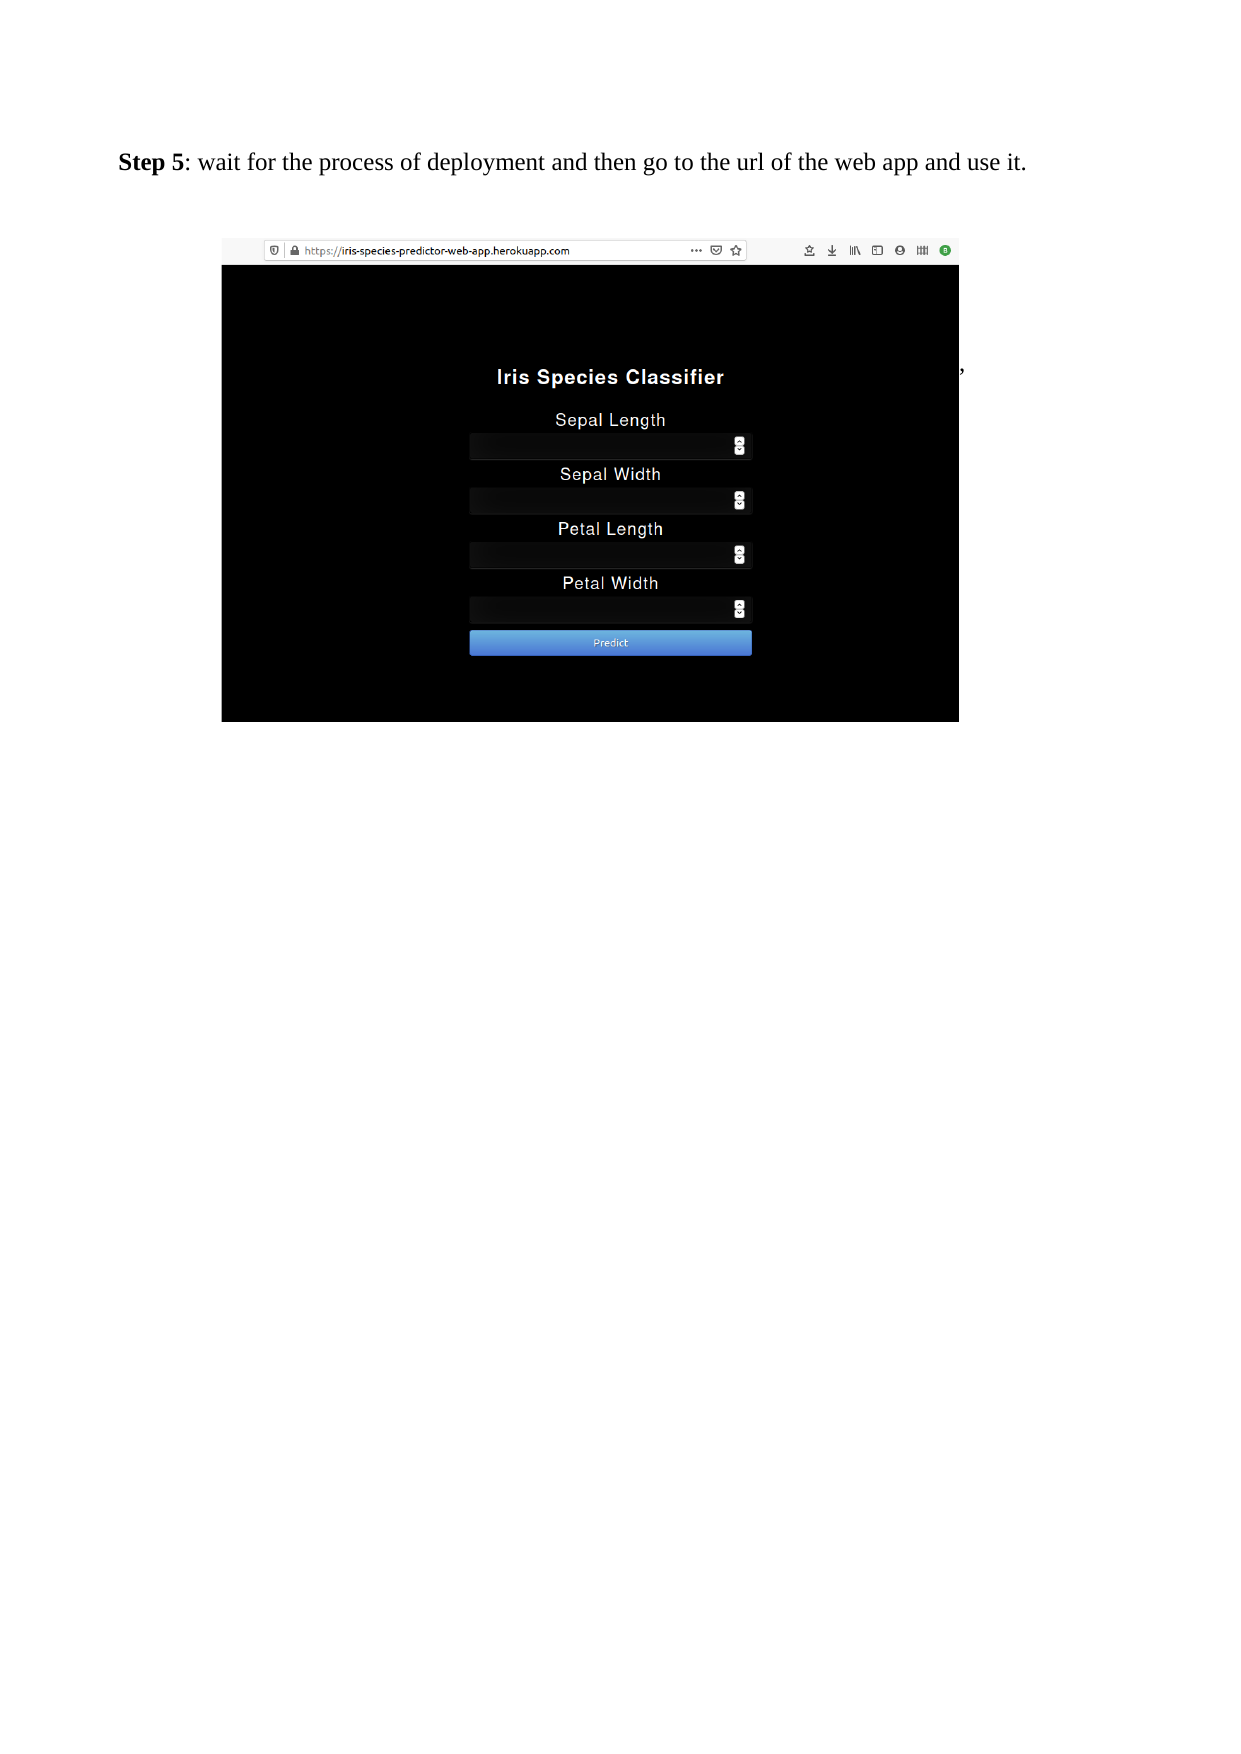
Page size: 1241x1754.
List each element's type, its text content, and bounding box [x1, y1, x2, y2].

text Step 5: wait for the process of deployment and then go to the url of the web app and use it. [118, 147, 1122, 176]
text [118, 348, 221, 377]
text , [959, 348, 1122, 377]
picture [221, 238, 959, 722]
